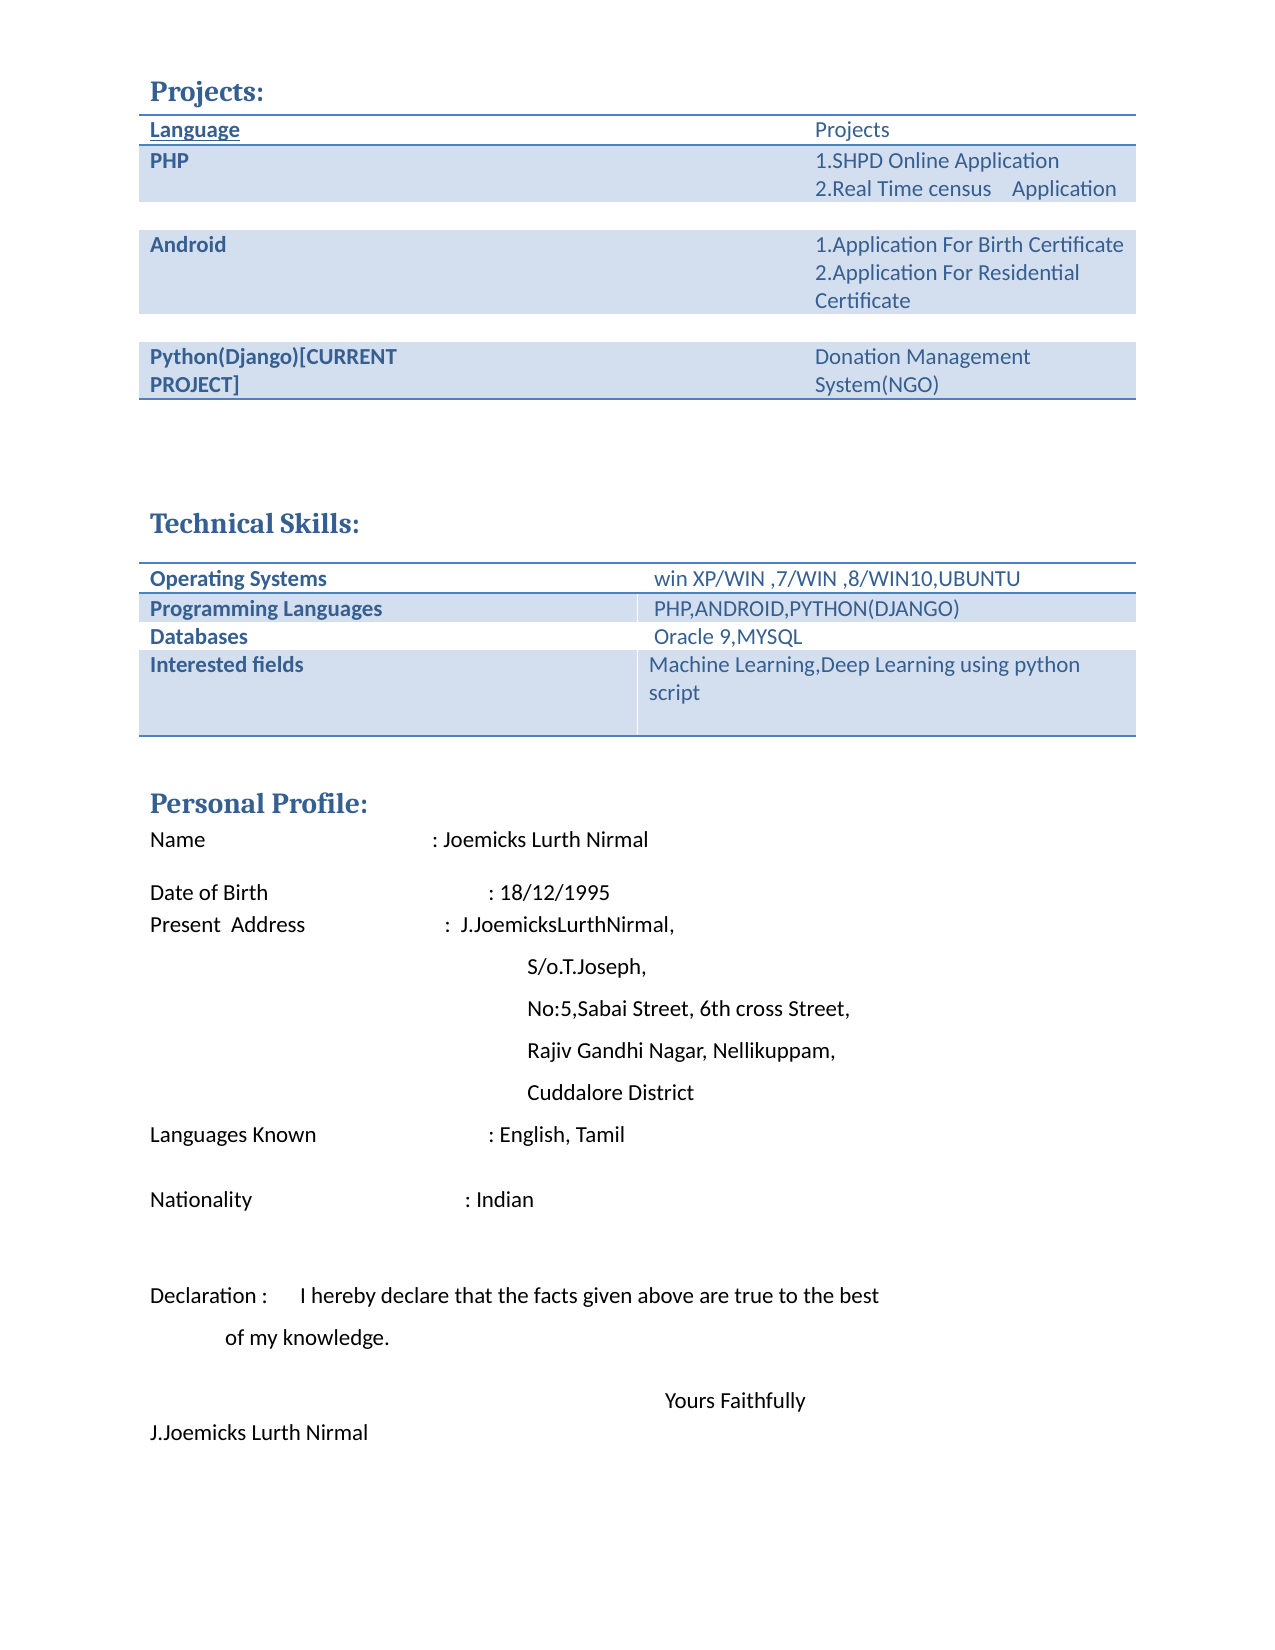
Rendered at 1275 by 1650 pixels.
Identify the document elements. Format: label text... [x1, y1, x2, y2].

text Declaration : I hereby declare that the facts given above are true to the best of my knowledge. [150, 1281, 1125, 1351]
table_header Operating Systems [139, 564, 637, 592]
table_cell PHP,ANDROID,PYTHON(DJANGO) [638, 594, 1136, 622]
table_header Projects [804, 116, 1136, 144]
table_cell Donation Management System(NGO) [804, 342, 1136, 398]
text No:5,Sabai Street, 6th cross Street, [375, 994, 1125, 1022]
text S/o.T.Joseph, [375, 952, 1125, 981]
table_cell Python(Django)[CURRENT PROJECT] [139, 342, 471, 398]
table_header [471, 116, 804, 144]
table_cell [471, 314, 804, 342]
table_cell [139, 202, 471, 230]
table_cell Interested fields [139, 650, 637, 735]
table_cell [471, 146, 804, 202]
table_cell Databases [139, 622, 637, 650]
text Cuddalore District [375, 1078, 1125, 1106]
table_cell 1.SHPD Online Application 2.Real Time census Application [804, 146, 1136, 202]
table_header win XP/WIN ,7/WIN ,8/WIN10,UBUNTU [638, 564, 1136, 592]
table_cell PHP [139, 146, 471, 202]
table_cell Android [139, 230, 471, 314]
subtitle Projects: [150, 75, 1125, 108]
table_cell Machine Learning,Deep Learning using python script [638, 650, 1136, 735]
text Rajiv Gandhi Nagar, Nellikuppam, [375, 1036, 1125, 1064]
table_cell 1.Application For Birth Certificate 2.Application For Residential Certificate [804, 230, 1136, 314]
text Date of Birth : 18/12/1995 [150, 878, 1125, 906]
subtitle Personal Profile: [150, 787, 1125, 820]
text Name : Joemicks Lurth Nirmal [150, 825, 1125, 853]
table_cell [471, 202, 804, 230]
table_cell Programming Languages [139, 594, 637, 622]
table_cell [804, 314, 1136, 342]
text Nationality : Indian [150, 1185, 1125, 1213]
table_header Language [139, 116, 471, 144]
table_cell Oracle 9,MYSQL [638, 622, 1136, 650]
text Languages Known : English, Tamil [150, 1120, 1125, 1148]
text Yours Faithfully J.Joemicks Lurth Nirmal [150, 1386, 1125, 1446]
table_cell [804, 202, 1136, 230]
table_cell [471, 342, 804, 398]
table_cell [139, 314, 471, 342]
text Technical Skills: [150, 507, 1125, 541]
table_cell [471, 230, 804, 314]
text Present Address : J.JoemicksLurthNirmal, [150, 911, 1125, 938]
